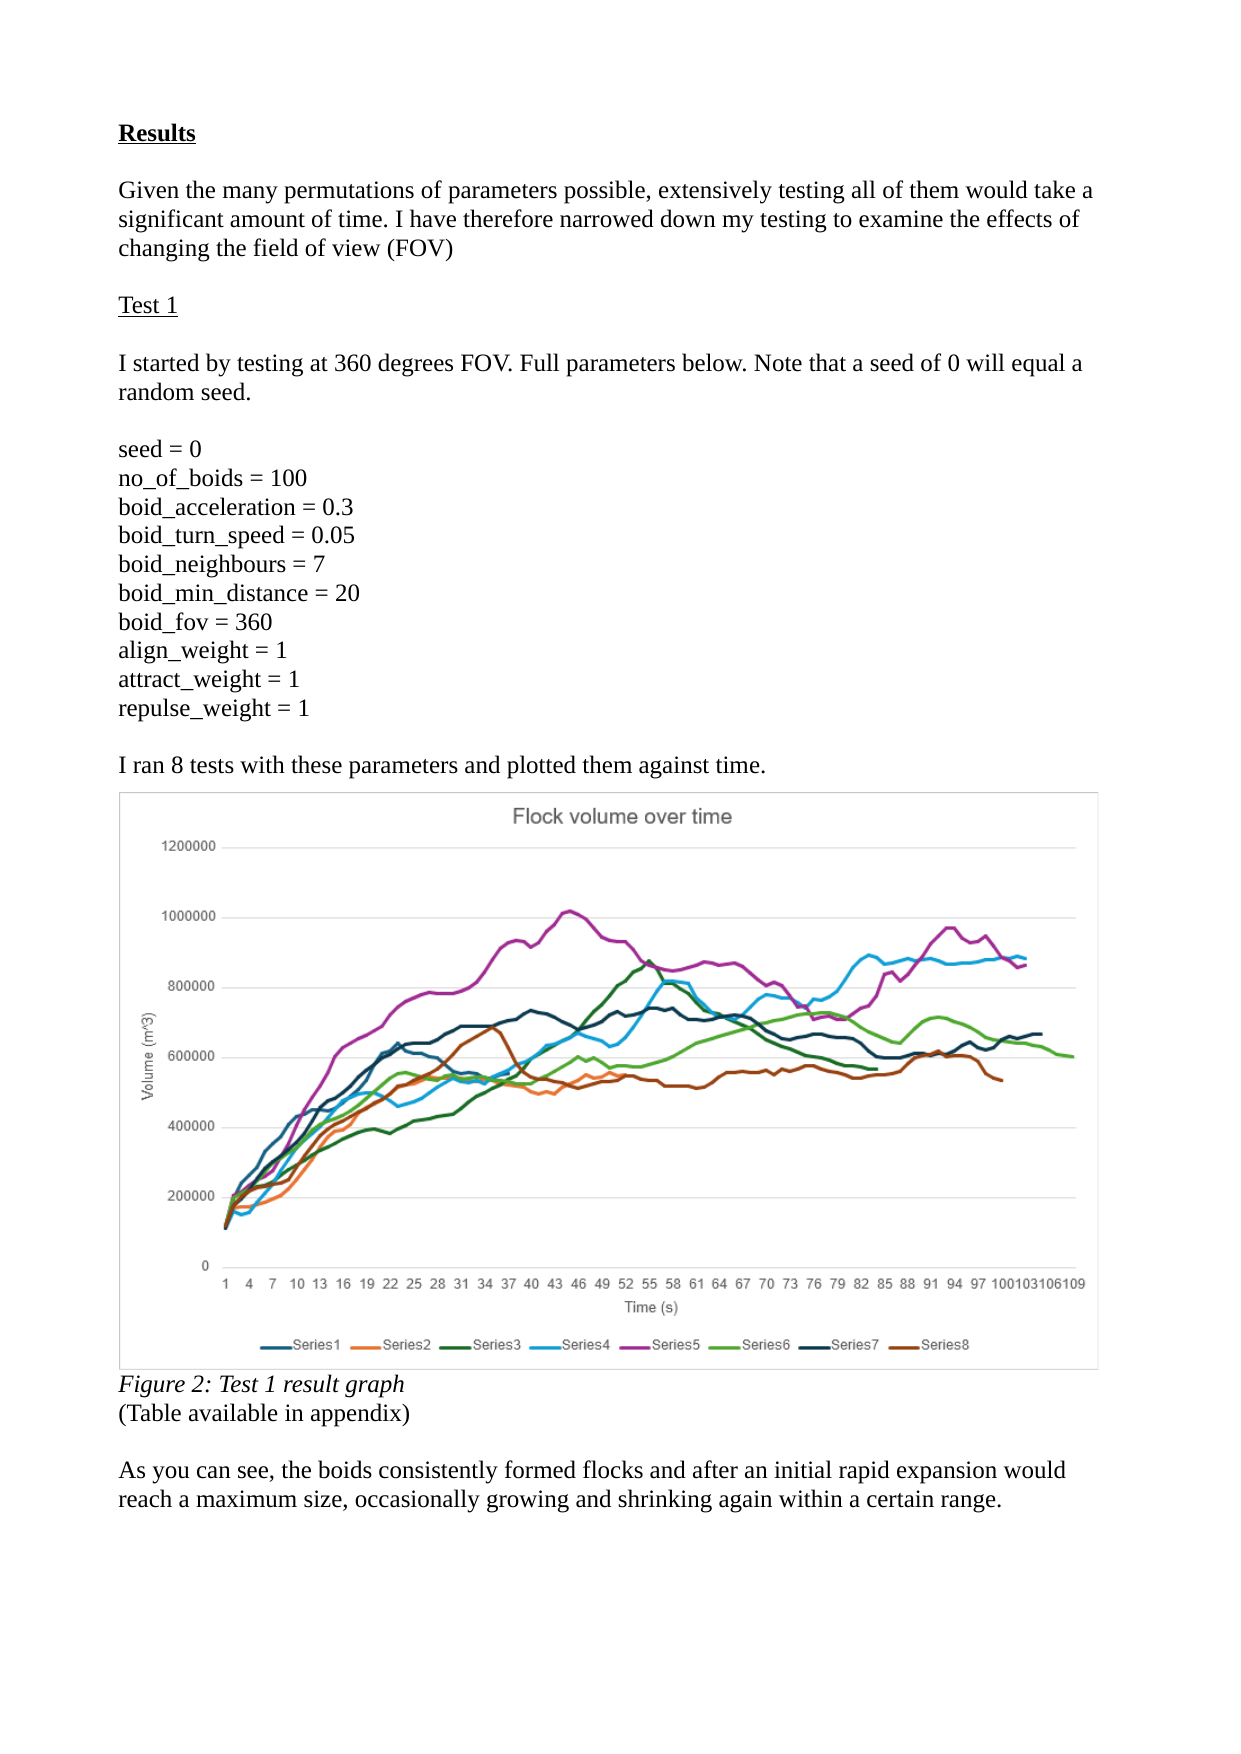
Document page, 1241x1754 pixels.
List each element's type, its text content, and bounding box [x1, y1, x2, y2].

text boid_acceleration = 0.3 [118, 492, 1122, 521]
text no_of_boids = 100 [118, 463, 1122, 492]
text Figure 2: Test 1 result graph [118, 1370, 1098, 1398]
text align_weight = 1 [118, 636, 1122, 664]
text boid_fov = 360 [118, 607, 1122, 636]
text (Table available in appendix) [118, 1398, 1122, 1427]
text boid_turn_speed = 0.05 [118, 521, 1122, 549]
text Test 1 [118, 291, 1122, 319]
text I started by testing at 360 degrees FOV. Full parameters below. Note that a seed of 0 will equal a random seed. [118, 348, 1122, 406]
text boid_min_distance = 20 [118, 578, 1122, 607]
text attract_weight = 1 [118, 664, 1122, 693]
text Results [118, 118, 1122, 147]
text seed = 0 [118, 434, 1122, 463]
text I ran 8 tests with these parameters and plotted them against time. [118, 751, 1122, 779]
text boid_neighbours = 7 [118, 549, 1122, 578]
picture [118, 791, 1099, 1370]
text Given the many permutations of parameters possible, extensively testing all of them would take a significant amount of time. I have therefore narrowed down my testing to examine the effects of changing the field of view (FOV) [118, 176, 1122, 262]
text As you can see, the boids consistently formed flocks and after an initial rapid expansion would reach a maximum size, occasionally growing and shrinking again within a certain range. [118, 1456, 1122, 1513]
text repulse_weight = 1 [118, 693, 1122, 722]
